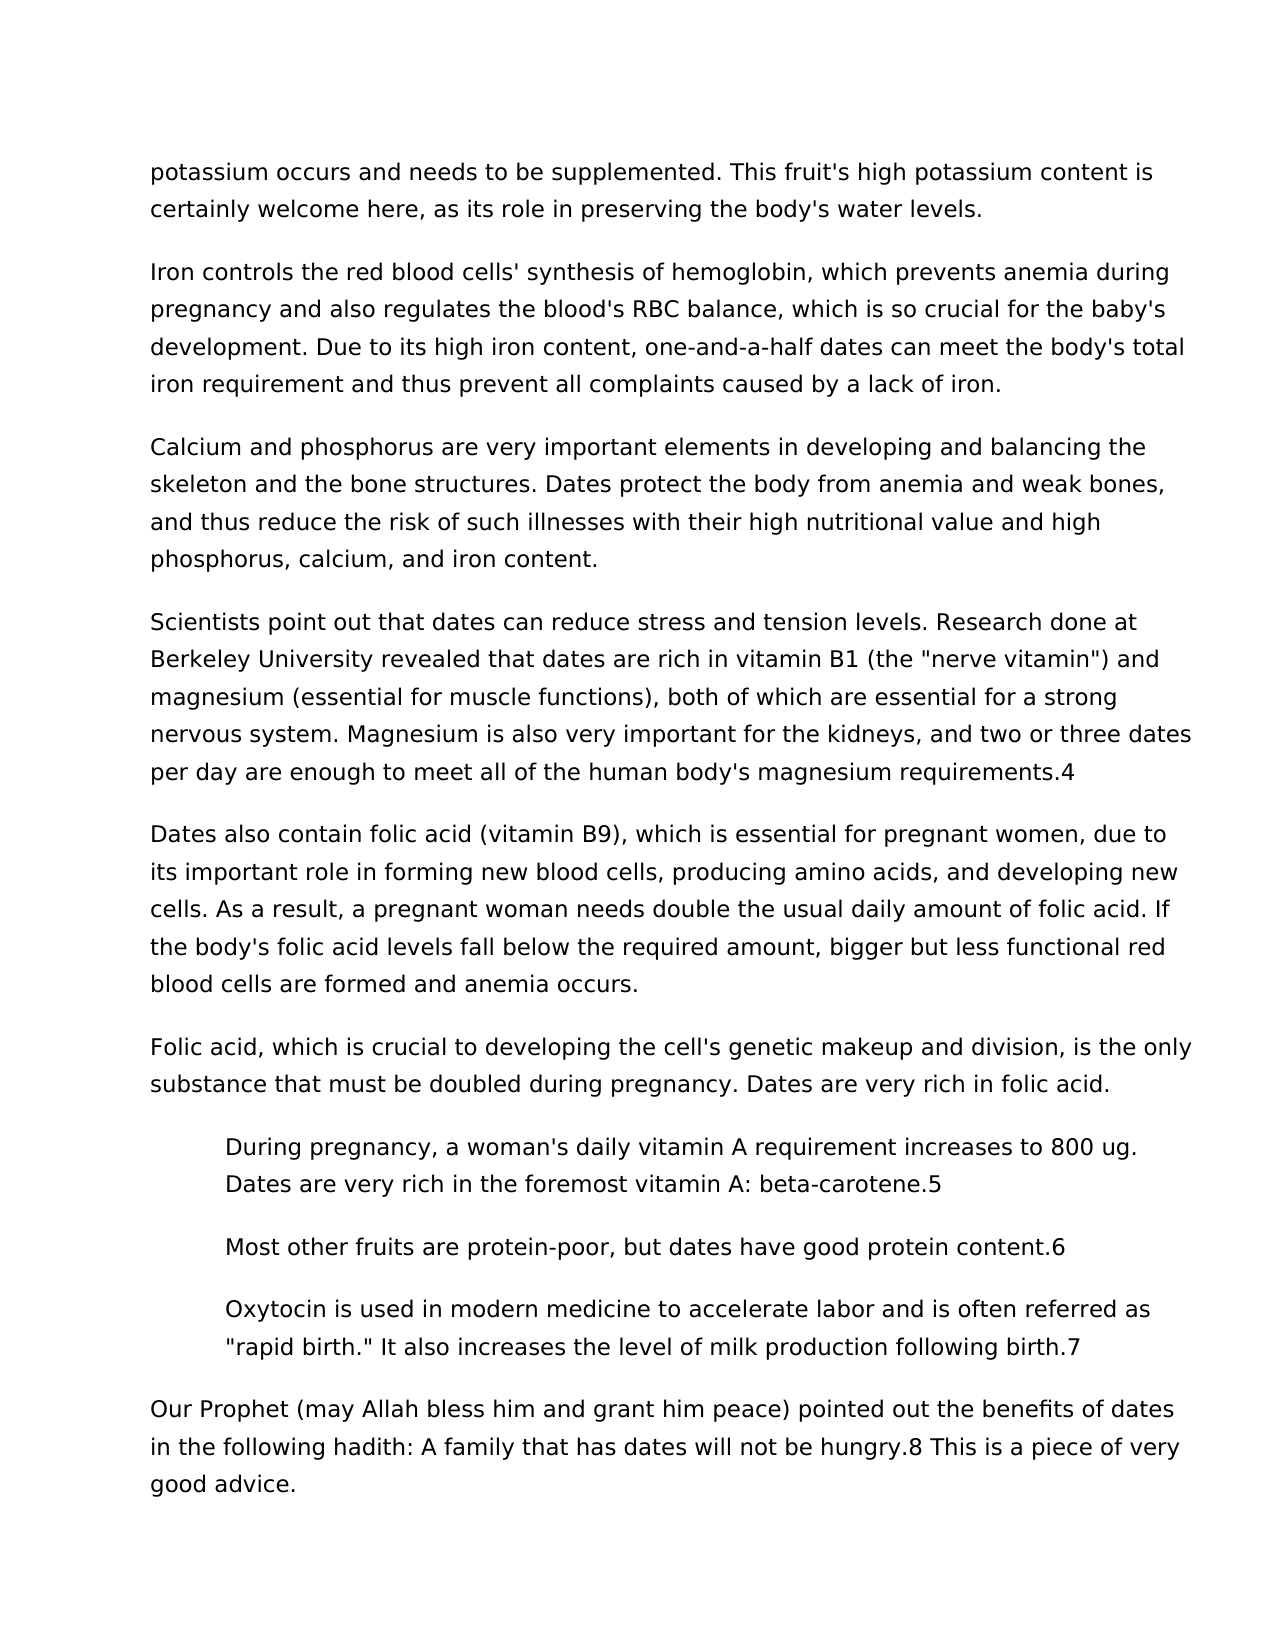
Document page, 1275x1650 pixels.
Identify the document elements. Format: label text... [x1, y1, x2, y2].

text Oxytocin is used in modern medicine to accelerate labor and is often referred as "rapid birth." It also increases the level of milk production following birth.7 [225, 1287, 1200, 1362]
text During pregnancy, a woman's daily vitamin A requirement increases to 800 ug. Dates are very rich in the foremost vitamin A: beta-carotene.5 [225, 1125, 1200, 1200]
text potassium occurs and needs to be supplemented. This fruit's high potassium content is certainly welcome here, as its role in preserving the body's water levels. [150, 150, 1200, 225]
text Our Prophet (may Allah bless him and grant him peace) pointed out the benefits of dates in the following hadith: A family that has dates will not be hungry.8 This is a piece of very good advice. [150, 1387, 1200, 1500]
text Folic acid, which is crucial to developing the cell's genetic makeup and division, is the only substance that must be doubled during pregnancy. Dates are very rich in folic acid. [150, 1025, 1200, 1100]
text Scientists point out that dates can reduce stress and tension levels. Research done at Berkeley University revealed that dates are rich in vitamin B1 (the "nerve vitamin") and magnesium (essential for muscle functions), both of which are essential for a strong nervous system. Magnesium is also very important for the kidneys, and two or three dates per day are enough to meet all of the human body's magnesium requirements.4 [150, 600, 1200, 787]
text Dates also contain folic acid (vitamin B9), which is essential for pregnant women, due to its important role in forming new blood cells, producing amino acids, and developing new cells. As a result, a pregnant woman needs double the usual daily amount of folic acid. If the body's folic acid levels fall below the required amount, bigger but less functional red blood cells are formed and anemia occurs. [150, 812, 1200, 1000]
text Most other fruits are protein-poor, but dates have good protein content.6 [225, 1225, 1200, 1262]
text Iron controls the red blood cells' synthesis of hemoglobin, which prevents anemia during pregnancy and also regulates the blood's RBC balance, which is so crucial for the baby's development. Due to its high iron content, one-and-a-half dates can meet the body's total iron requirement and thus prevent all complaints caused by a lack of iron. [150, 250, 1200, 400]
text Calcium and phosphorus are very important elements in developing and balancing the skeleton and the bone structures. Dates protect the body from anemia and weak bones, and thus reduce the risk of such illnesses with their high nutritional value and high phosphorus, calcium, and iron content. [150, 425, 1200, 575]
